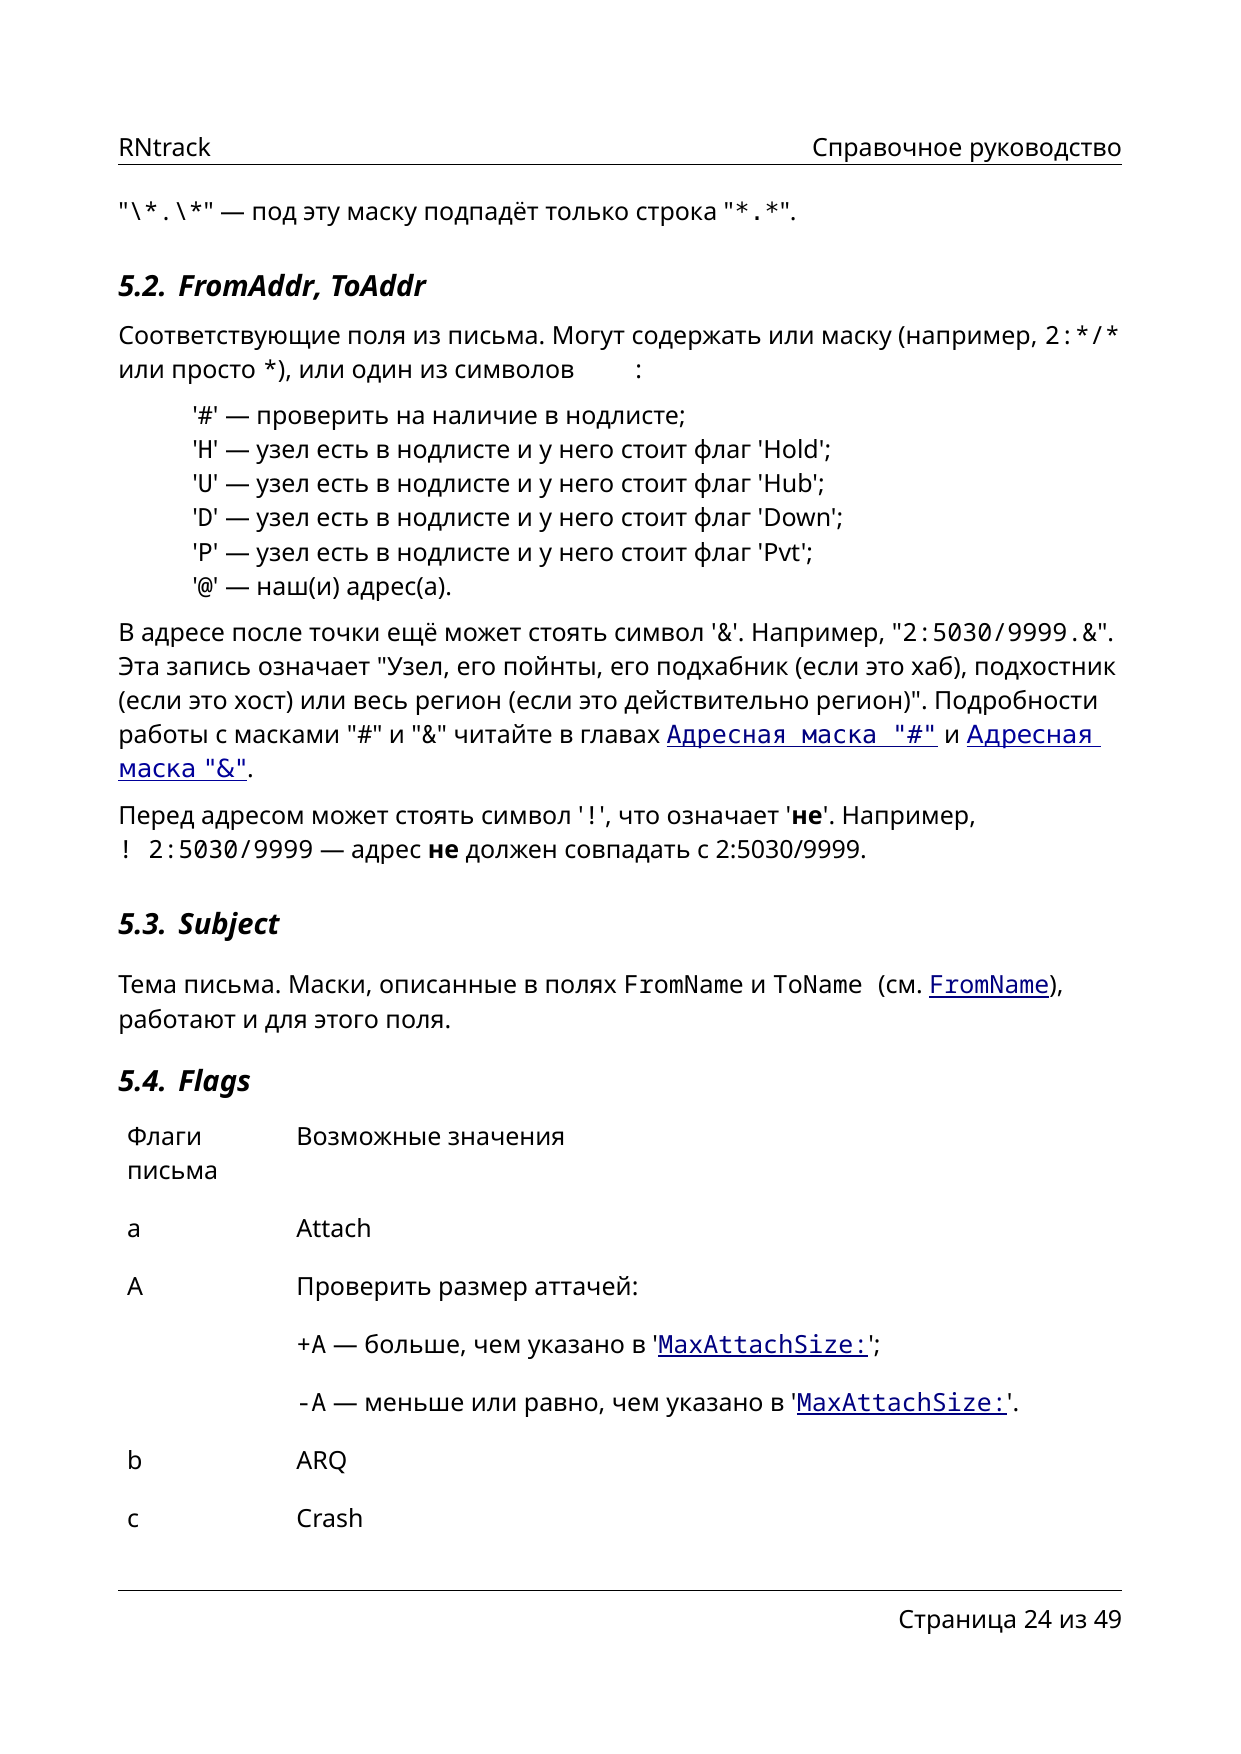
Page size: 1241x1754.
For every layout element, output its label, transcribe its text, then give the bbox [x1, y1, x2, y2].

text "\*.\*" — под эту маску подпадёт только строка "*.*". [118, 193, 1122, 228]
table_header Возможные значения [290, 1113, 1122, 1204]
text Тема письма. Маски, описанные в полях FromName и ToName (см. FromName), работают и для этого поля. [118, 967, 1122, 1035]
text Перед адресом может стоять символ '!', что означает 'не'. Например, ! 2:5030/9999 — адрес не должен совпадать с 2:5030/9999. [118, 798, 1122, 866]
table_cell a [121, 1205, 290, 1263]
table_cell -A — меньше или равно, чем указано в 'MaxAttachSize:'. [290, 1379, 1122, 1437]
table_cell Проверить размер аттачей: [290, 1263, 1122, 1321]
table_cell [121, 1379, 290, 1437]
subtitle Subject [118, 903, 1122, 943]
text '#' — проверить на наличие в нодлисте; 'H' — узел есть в нодлисте и у него стоит флаг 'Hold'; 'U' — узел есть в нодлисте и у него стоит флаг 'Hub'; 'D' — узел есть в нодлисте и у него стоит флаг 'Down'; 'P' — узел есть в нодлисте и у него стоит флаг 'Pvt'; '@' — наш(и) адрес(а). [192, 398, 1122, 602]
table_cell c [121, 1495, 290, 1553]
table_cell Crash [290, 1495, 1122, 1553]
table_cell [121, 1321, 290, 1379]
subtitle FromAddr, ToAddr [118, 265, 1122, 305]
table_header Флаги письма [121, 1113, 290, 1204]
text Соответствующие поля из письма. Могут содержать или маску (например, 2:*/* или просто *), или один из символов : [118, 317, 1122, 385]
table_cell A [121, 1263, 290, 1321]
table_cell b [121, 1437, 290, 1495]
table_cell ARQ [290, 1437, 1122, 1495]
subtitle Flags [118, 1060, 1122, 1100]
text В адресе после точки ещё может стоять символ '&'. Например, "2:5030/9999.&". Эта запись означает "Узел, его пойнты, его подхабник (если это хаб), подхостник (если это хост) или весь регион (если это действительно регион)". Подробности работы с масками "#" и "&" читайте в главах Адресная маска "#" и Адресная маска "&". [118, 615, 1122, 785]
table_cell Attach [290, 1205, 1122, 1263]
table_cell +A — больше, чем указано в 'MaxAttachSize:'; [290, 1321, 1122, 1379]
